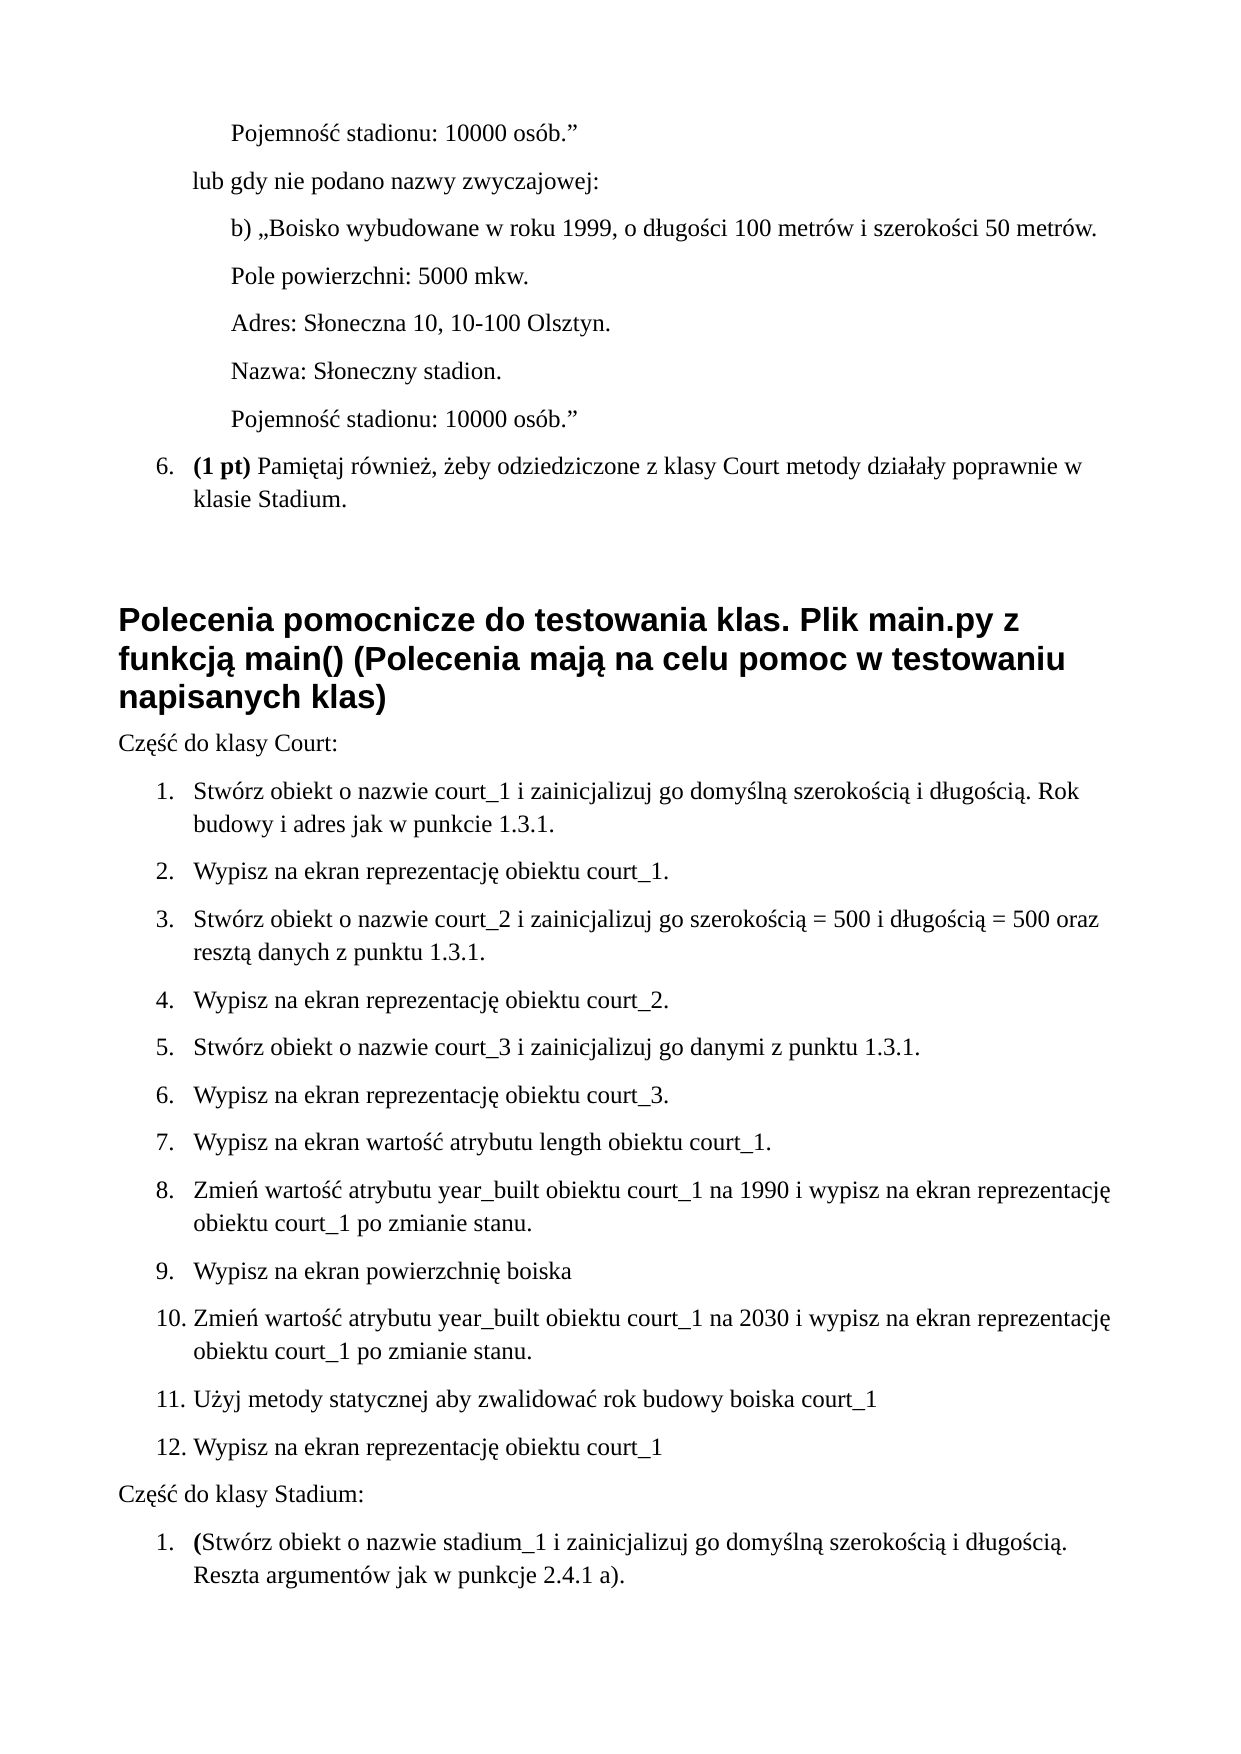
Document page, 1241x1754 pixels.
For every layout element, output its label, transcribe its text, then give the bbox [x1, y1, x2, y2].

list Wypisz na ekran reprezentację obiektu court_2. [156, 985, 1122, 1013]
list Adres: Słoneczna 10, 10-100 Olsztyn. [193, 308, 1122, 337]
list (Stwórz obiekt o nazwie stadium_1 i zainicjalizuj go domyślną szerokością i długością. Reszta argumentów jak w punkcje 2.4.1 a). [156, 1527, 1122, 1588]
text lub gdy nie podano nazwy zwyczajowej: [118, 166, 1122, 194]
subtitle Polecenia pomocnicze do testowania klas. Plik main.py z funkcją main() (Polecenia mają na celu pomoc w testowaniu napisanych klas) [118, 600, 1122, 716]
list Wypisz na ekran reprezentację obiektu court_3. [156, 1080, 1122, 1109]
list Wypisz na ekran powierzchnię boiska [156, 1256, 1122, 1284]
list Nazwa: Słoneczny stadion. [193, 356, 1122, 385]
list Stwórz obiekt o nazwie court_3 i zainicjalizuj go danymi z punktu 1.3.1. [156, 1032, 1122, 1061]
list Pole powierzchni: 5000 mkw. [193, 261, 1122, 290]
list Wypisz na ekran reprezentację obiektu court_1 [156, 1432, 1122, 1460]
text Część do klasy Stadium: [118, 1479, 1122, 1508]
list (1 pt) Pamiętaj również, żeby odziedziczone z klasy Court metody działały poprawnie w klasie Stadium. [156, 451, 1122, 513]
list b) „Boisko wybudowane w roku 1999, o długości 100 metrów i szerokości 50 metrów. [193, 213, 1122, 242]
list Pojemność stadionu: 10000 osób.” [193, 118, 1122, 147]
list Pojemność stadionu: 10000 osób.” [193, 404, 1122, 432]
list Stwórz obiekt o nazwie court_1 i zainicjalizuj go domyślną szerokością i długością. Rok budowy i adres jak w punkcie 1.3.1. [156, 776, 1122, 838]
list Stwórz obiekt o nazwie court_2 i zainicjalizuj go szerokością = 500 i długością = 500 oraz resztą danych z punktu 1.3.1. [156, 904, 1122, 966]
list Wypisz na ekran reprezentację obiektu court_1. [156, 856, 1122, 885]
list Użyj metody statycznej aby zwalidować rok budowy boiska court_1 [156, 1384, 1122, 1413]
text Część do klasy Court: [118, 728, 1122, 757]
list Zmień wartość atrybutu year_built obiektu court_1 na 1990 i wypisz na ekran reprezentację obiektu court_1 po zmianie stanu. [156, 1175, 1122, 1237]
list Zmień wartość atrybutu year_built obiektu court_1 na 2030 i wypisz na ekran reprezentację obiektu court_1 po zmianie stanu. [156, 1303, 1122, 1365]
list Wypisz na ekran wartość atrybutu length obiektu court_1. [156, 1127, 1122, 1156]
